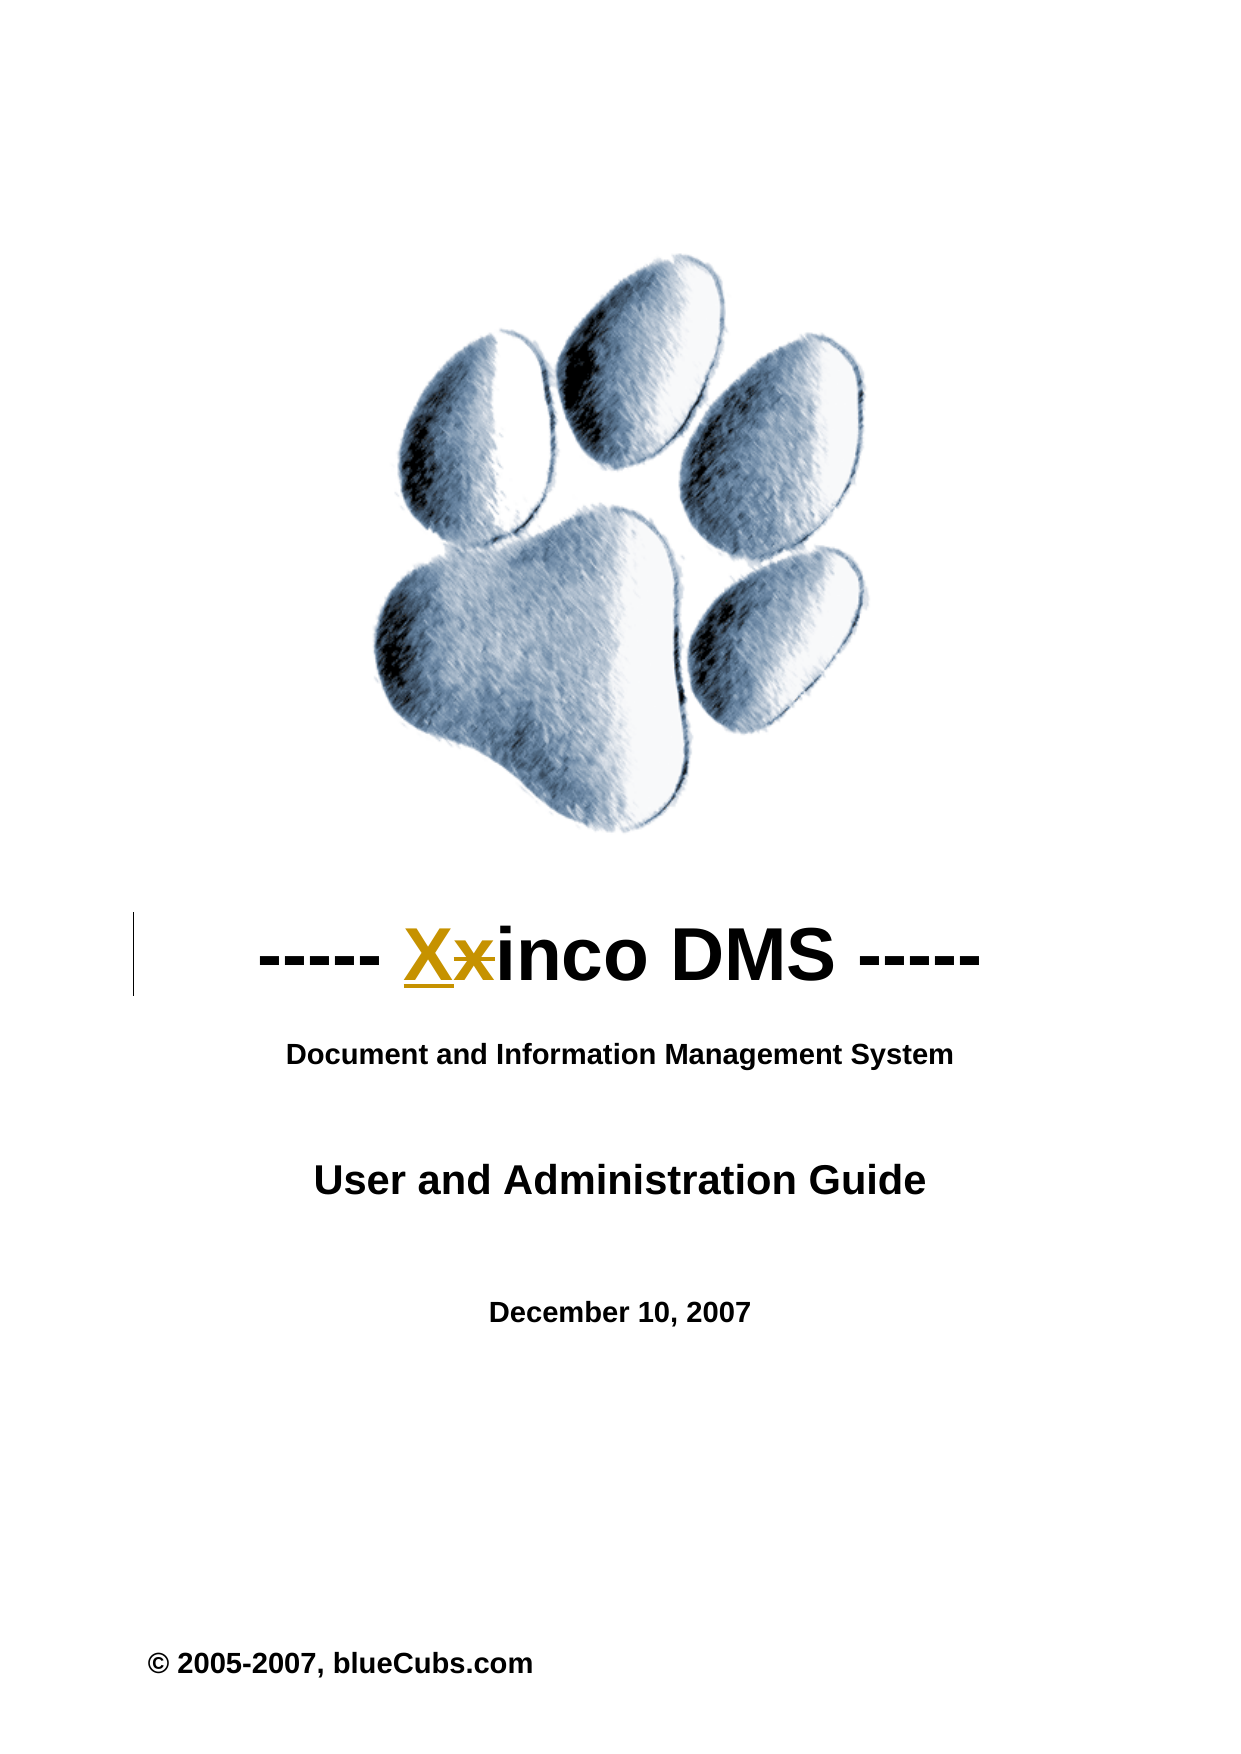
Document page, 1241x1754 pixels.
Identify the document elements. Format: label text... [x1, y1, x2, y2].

text December 10, 2007 [148, 1296, 1092, 1329]
text User and Administration Guide [148, 1157, 1092, 1203]
picture [358, 240, 882, 848]
text ----- Xinco DMS ----- [148, 912, 1092, 996]
text Document and Information Management System [148, 1038, 1092, 1071]
